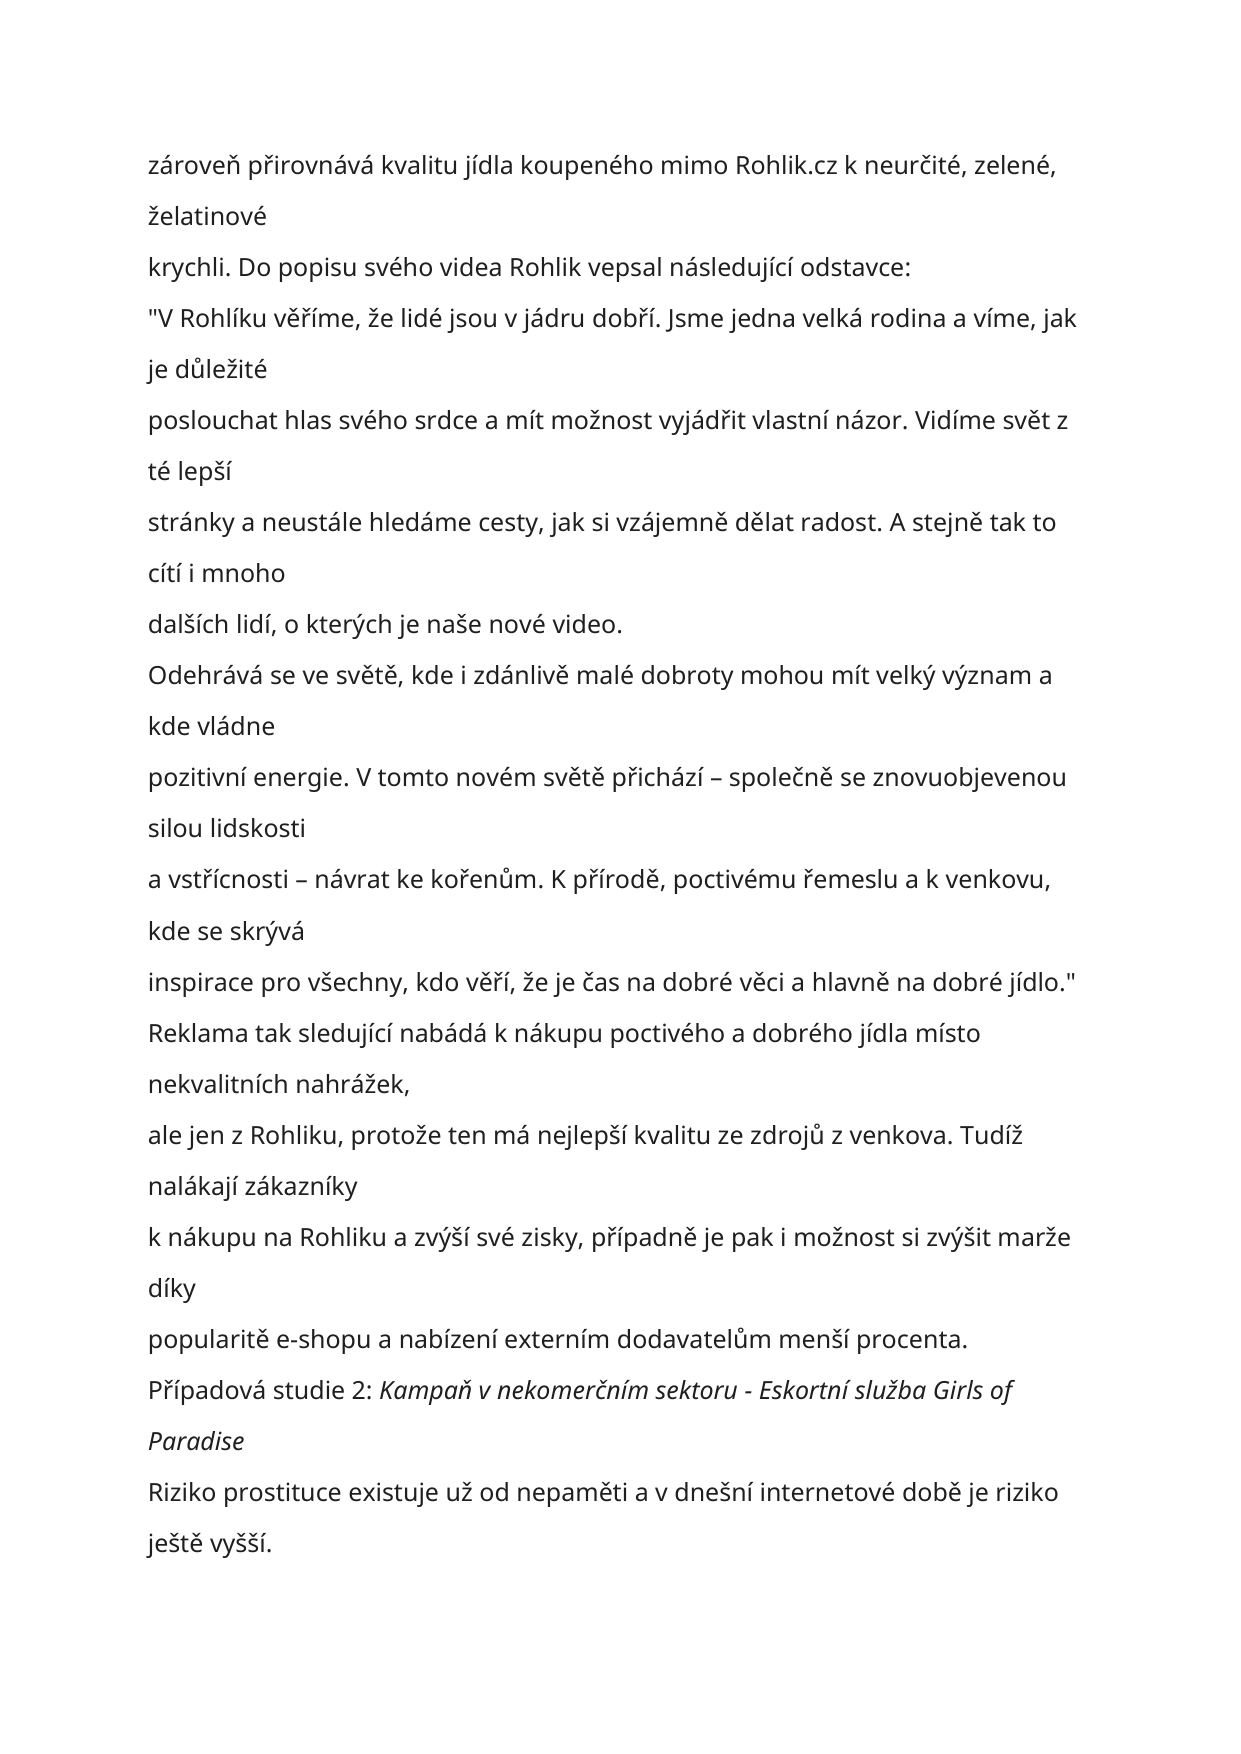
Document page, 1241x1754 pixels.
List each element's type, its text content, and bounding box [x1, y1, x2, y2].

text poslouchat hlas svého srdce a mít možnost vyjádřit vlastní názor. Vidíme svět z té lepší [148, 403, 1093, 488]
text a vstřícnosti – návrat ke kořenům. K přírodě, poctivému řemeslu a k venkovu, kde se skrývá [148, 862, 1093, 947]
text popularitě e-shopu a nabízení externím dodavatelům menší procenta. [148, 1322, 1093, 1356]
text krychli. Do popisu svého videa Rohlik vepsal následující odstavce: [148, 250, 1093, 284]
text "V Rohlíku věříme, že lidé jsou v jádru dobří. Jsme jedna velká rodina a víme, jak je důležité [148, 301, 1093, 386]
text Riziko prostituce existuje už od nepaměti a v dnešní internetové době je riziko ještě vyšší. [148, 1475, 1093, 1560]
text Reklama tak sledující nabádá k nákupu poctivého a dobrého jídla místo nekvalitních nahrážek, [148, 1015, 1093, 1100]
text Odehrává se ve světě, kde i zdánlivě malé dobroty mohou mít velký význam a kde vládne [148, 658, 1093, 743]
text Případová studie 2: Kampaň v nekomerčním sektoru - Eskortní služba Girls of Paradise [148, 1373, 1093, 1458]
text inspirace pro všechny, kdo věří, že je čas na dobré věci a hlavně na dobré jídlo." [148, 964, 1093, 998]
text ale jen z Rohliku, protože ten má nejlepší kvalitu ze zdrojů z venkova. Tudíž nalákají zákazníky [148, 1117, 1093, 1202]
text dalších lidí, o kterých je naše nové video. [148, 607, 1093, 641]
text pozitivní energie. V tomto novém světě přichází – společně se znovuobjevenou silou lidskosti [148, 760, 1093, 845]
text zároveň přirovnává kvalitu jídla koupeného mimo Rohlik.cz k neurčité, zelené, želatinové [148, 148, 1093, 233]
text k nákupu na Rohliku a zvýší své zisky, případně je pak i možnost si zvýšit marže díky [148, 1219, 1093, 1304]
text stránky a neustále hledáme cesty, jak si vzájemně dělat radost. A stejně tak to cítí i mnoho [148, 505, 1093, 590]
